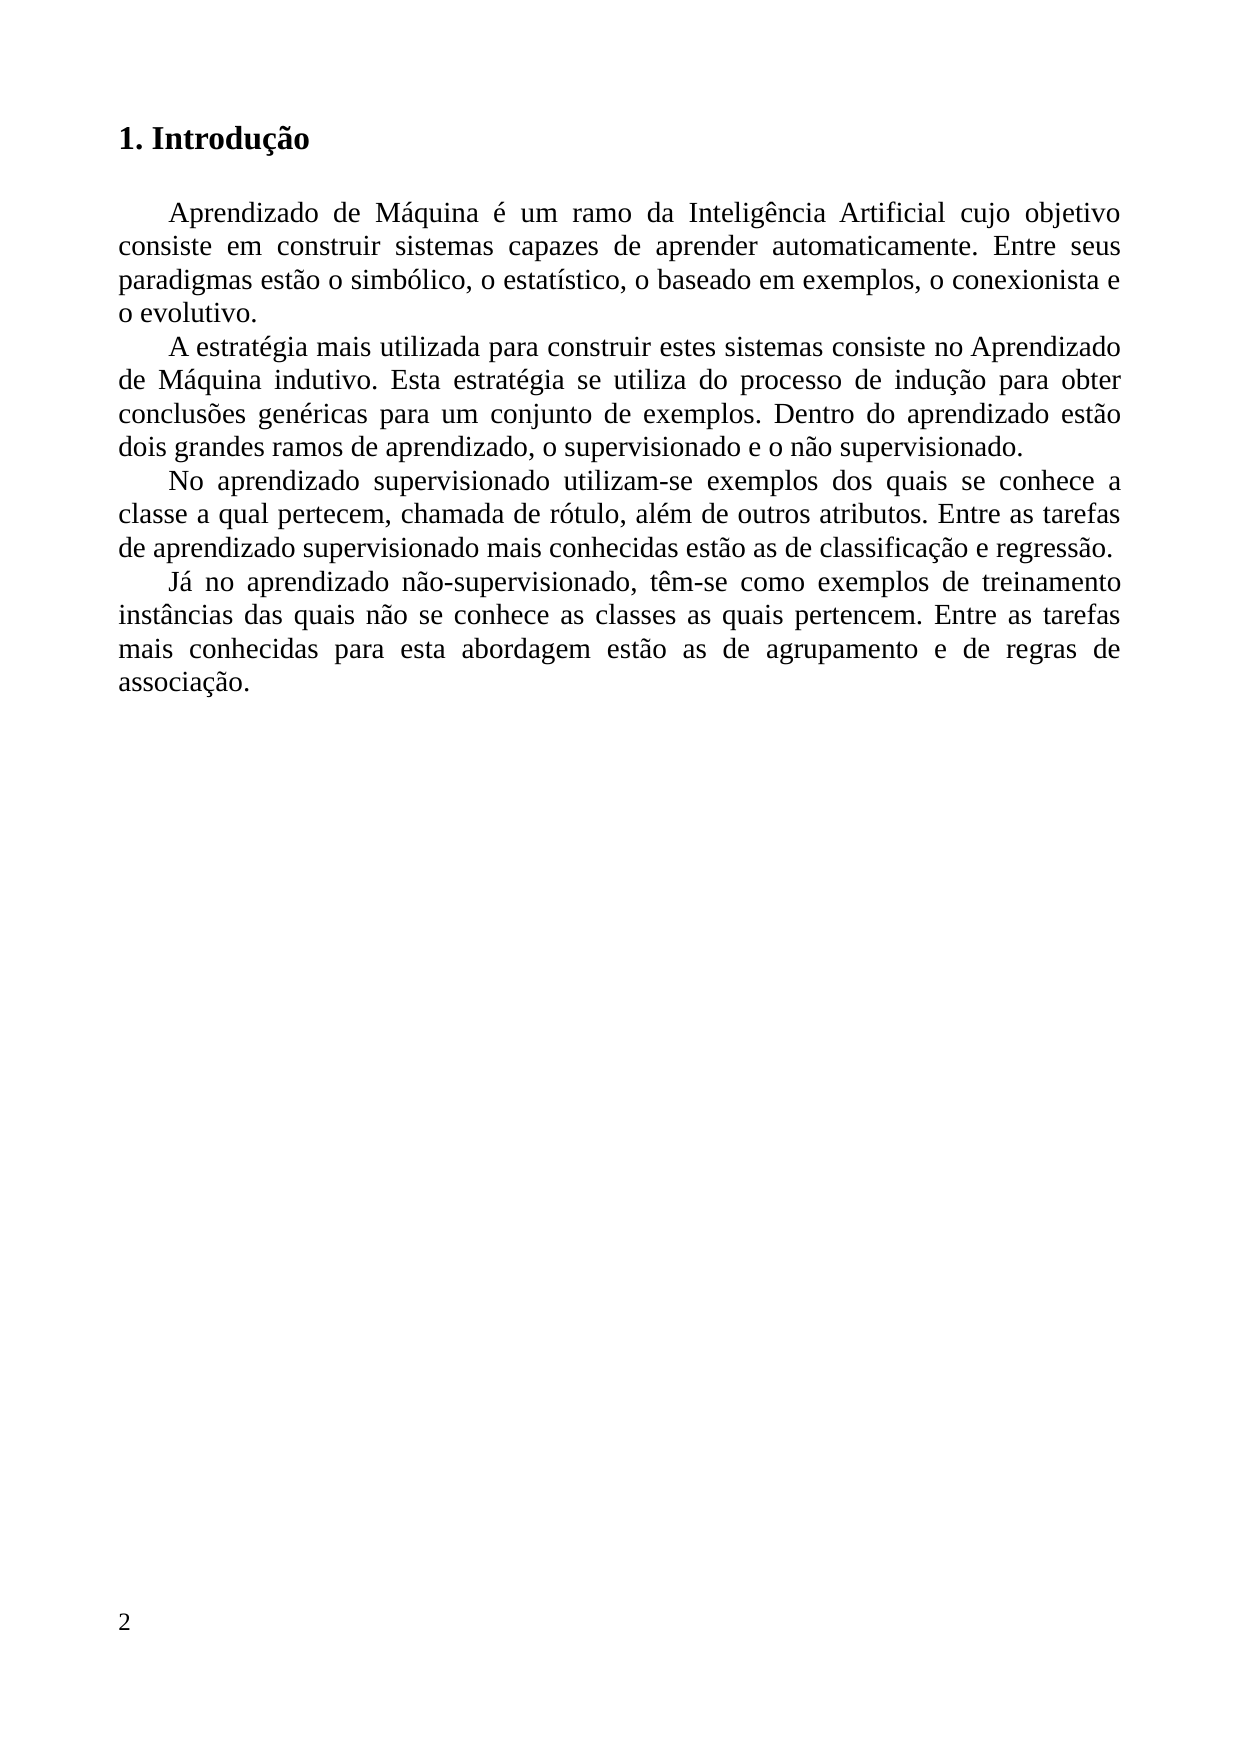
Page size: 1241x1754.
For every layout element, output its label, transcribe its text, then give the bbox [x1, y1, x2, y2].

text 1. Introdução [118, 118, 1122, 156]
text Aprendizado de Máquina é um ramo da Inteligência Artificial cujo objetivo consiste em construir sistemas capazes de aprender automaticamente. Entre seus paradigmas estão o simbólico, o estatístico, o baseado em exemplos, o conexionista e o evolutivo. [118, 195, 1122, 329]
text No aprendizado supervisionado utilizam-se exemplos dos quais se conhece a classe a qual pertecem, chamada de rótulo, além de outros atributos. Entre as tarefas de aprendizado supervisionado mais conhecidas estão as de classificação e regressão. [118, 463, 1122, 564]
text A estratégia mais utilizada para construir estes sistemas consiste no Aprendizado de Máquina indutivo. Esta estratégia se utiliza do processo de indução para obter conclusões genéricas para um conjunto de exemplos. Dentro do aprendizado estão dois grandes ramos de aprendizado, o supervisionado e o não supervisionado. [118, 329, 1122, 463]
text Já no aprendizado não-supervisionado, têm-se como exemplos de treinamento instâncias das quais não se conhece as classes as quais pertencem. Entre as tarefas mais conhecidas para esta abordagem estão as de agrupamento e de regras de associação. [118, 564, 1122, 698]
